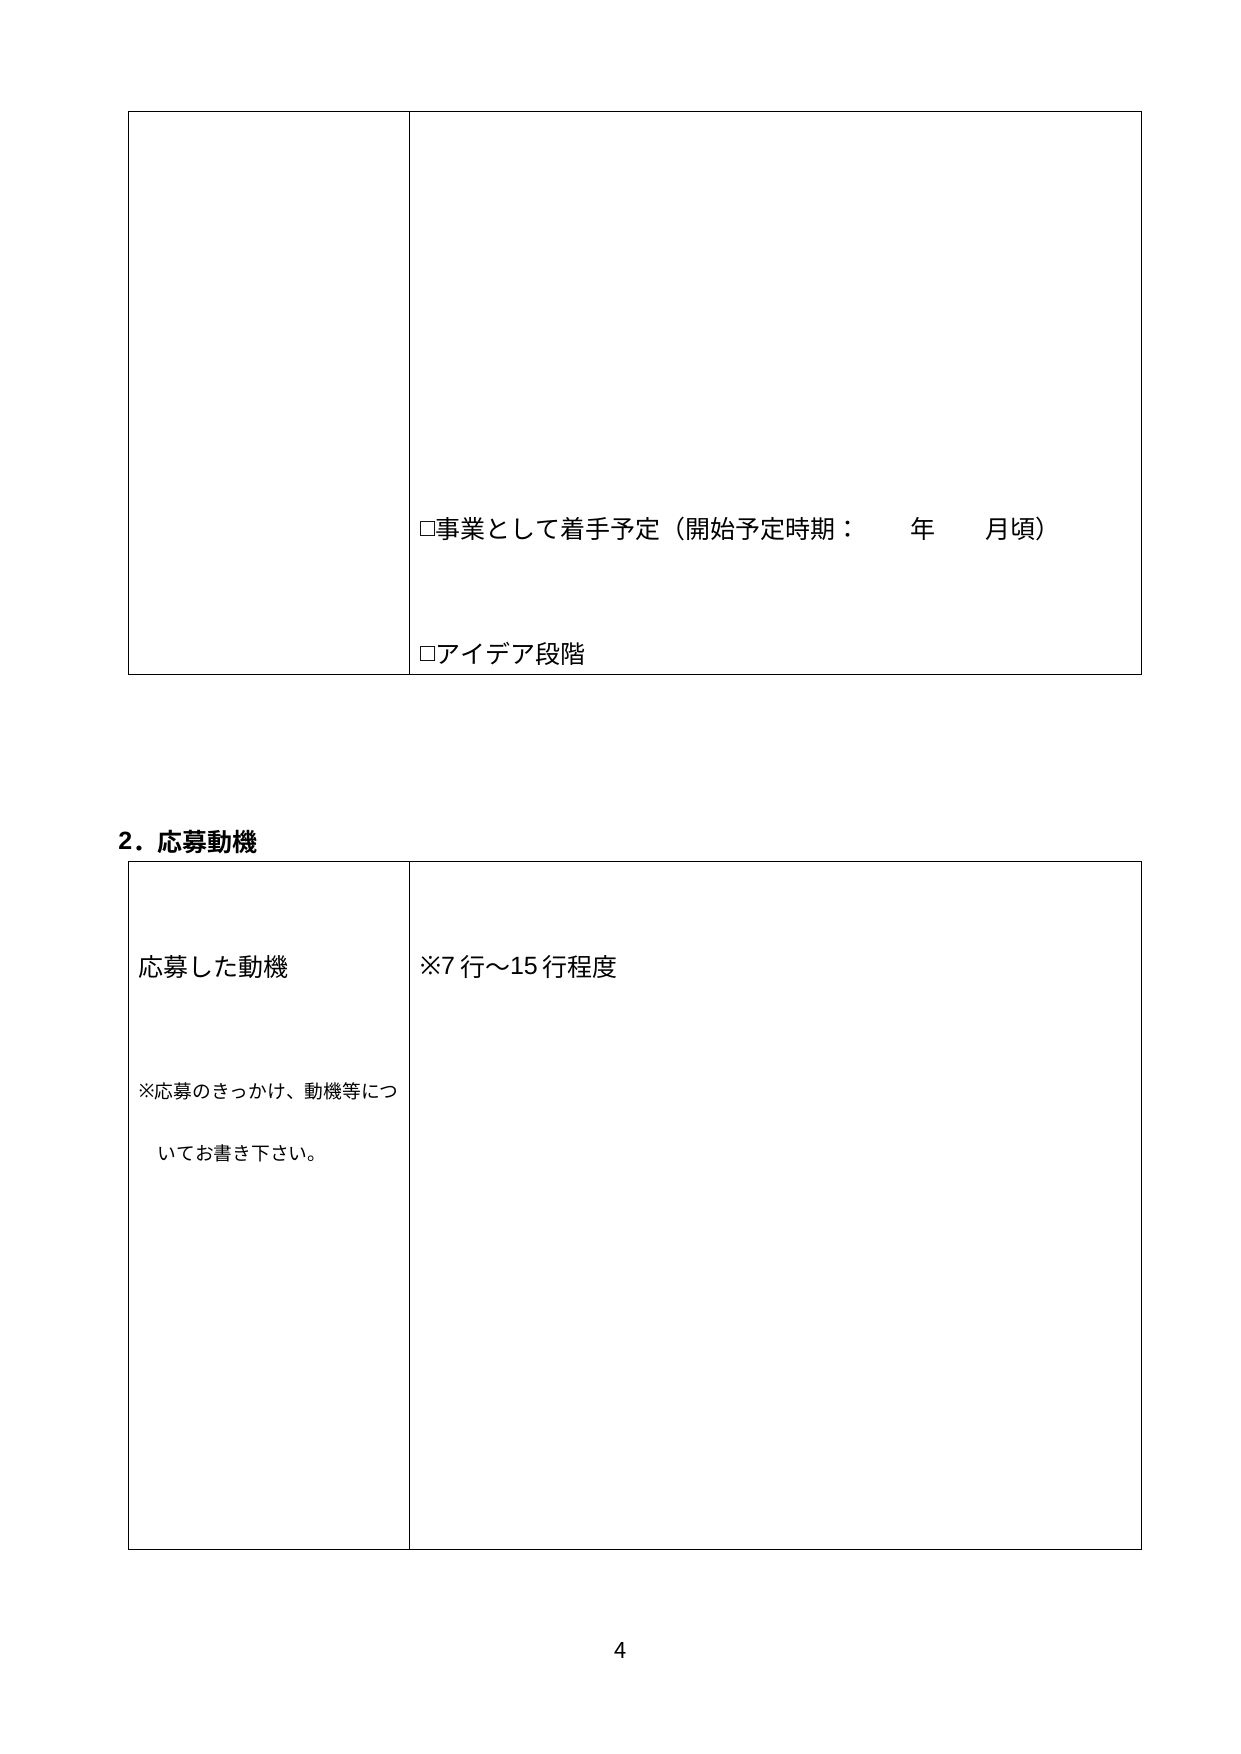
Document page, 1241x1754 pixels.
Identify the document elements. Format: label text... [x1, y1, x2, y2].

table_header ※7行～15行程度 [410, 862, 1141, 1548]
table_header 応募した動機 ※応募のきっかけ、動機等についてお書き下さい。 [129, 862, 409, 1548]
table_cell □事業として着手予定（開始予定時期： 年 月頃） □アイデア段階 [410, 112, 1141, 673]
table_cell [129, 112, 409, 673]
text 2．応募動機 [118, 798, 1122, 861]
